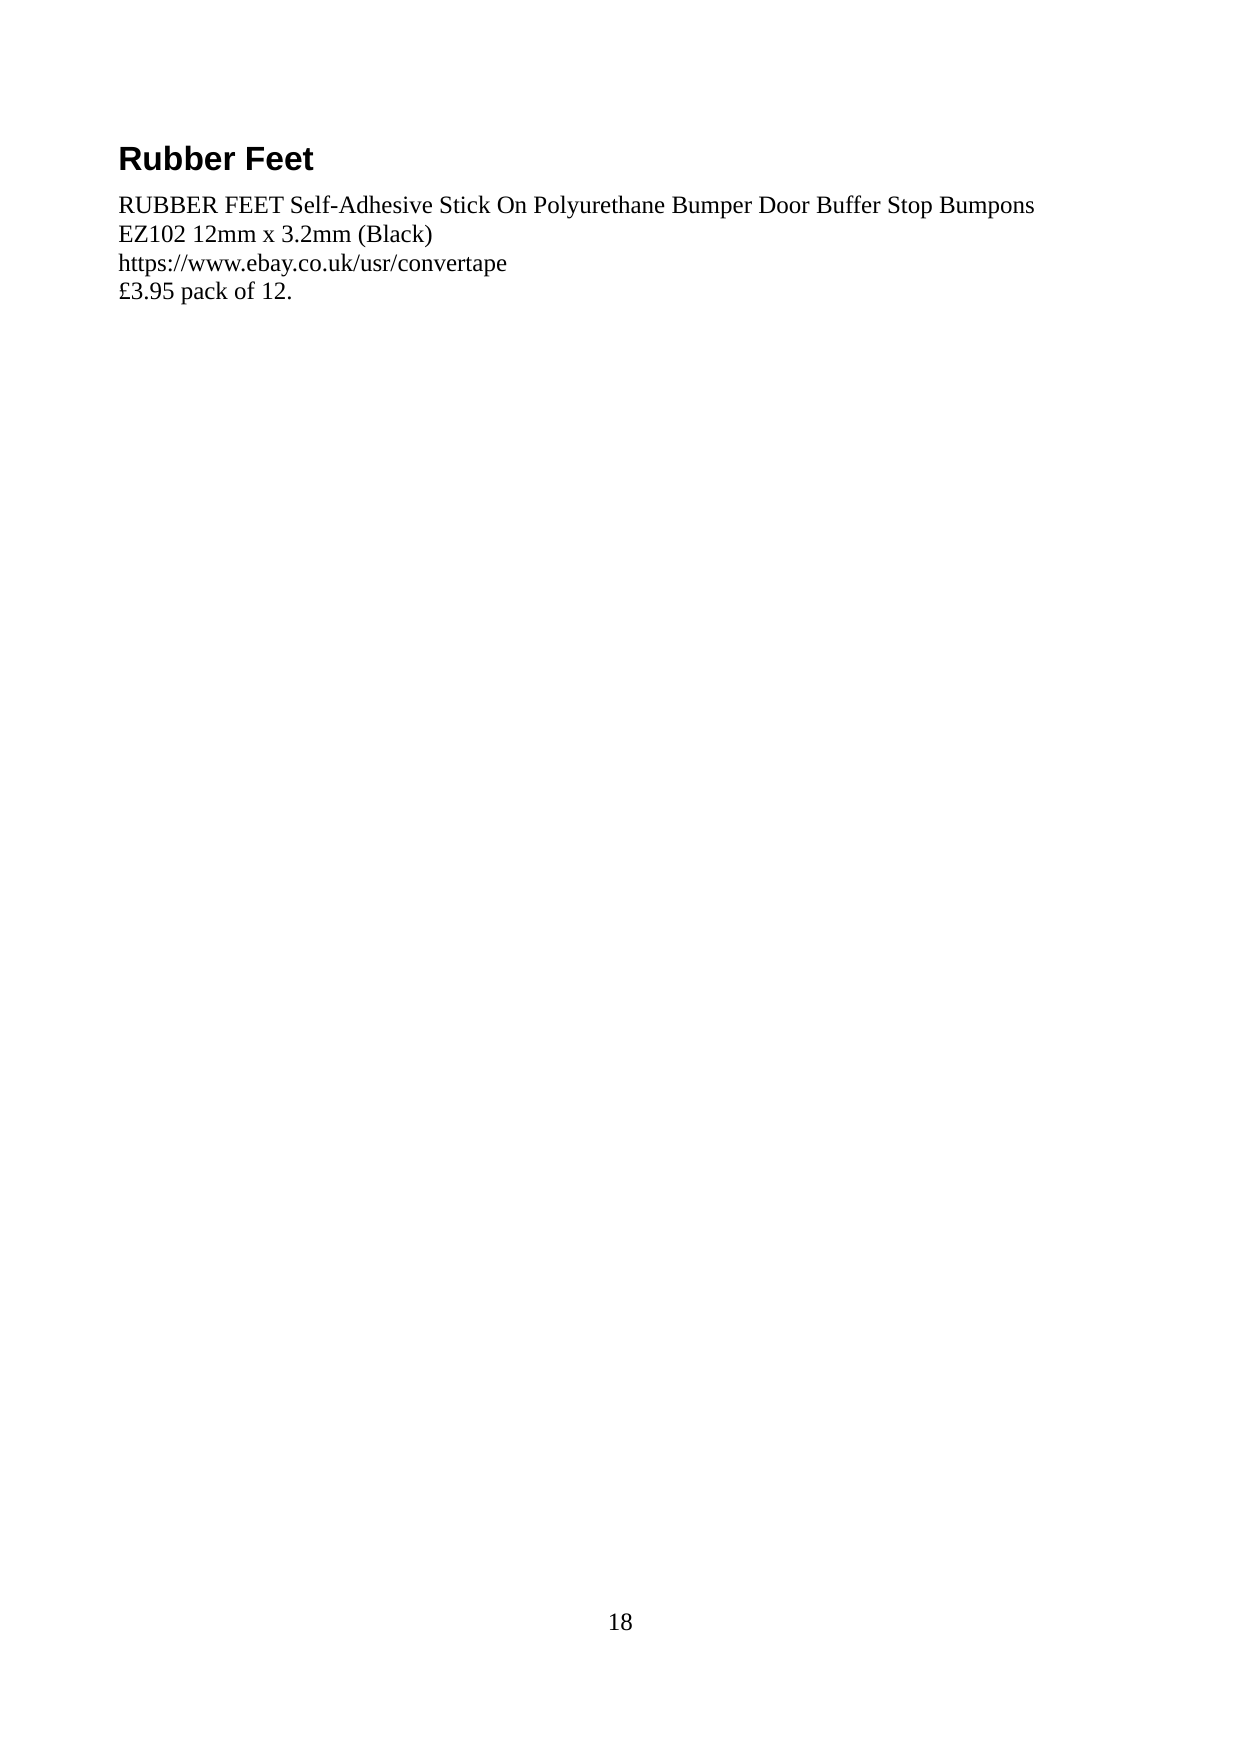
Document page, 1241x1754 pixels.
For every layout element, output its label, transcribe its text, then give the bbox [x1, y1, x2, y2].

subtitle Rubber Feet [118, 139, 1122, 178]
text £3.95 pack of 12. [118, 276, 1122, 305]
text RUBBER FEET Self-Adhesive Stick On Polyurethane Bumper Door Buffer Stop Bumpons [118, 190, 1122, 219]
text https://www.ebay.co.uk/usr/convertape [118, 248, 1122, 276]
text EZ102 12mm x 3.2mm (Black) [118, 219, 1122, 248]
